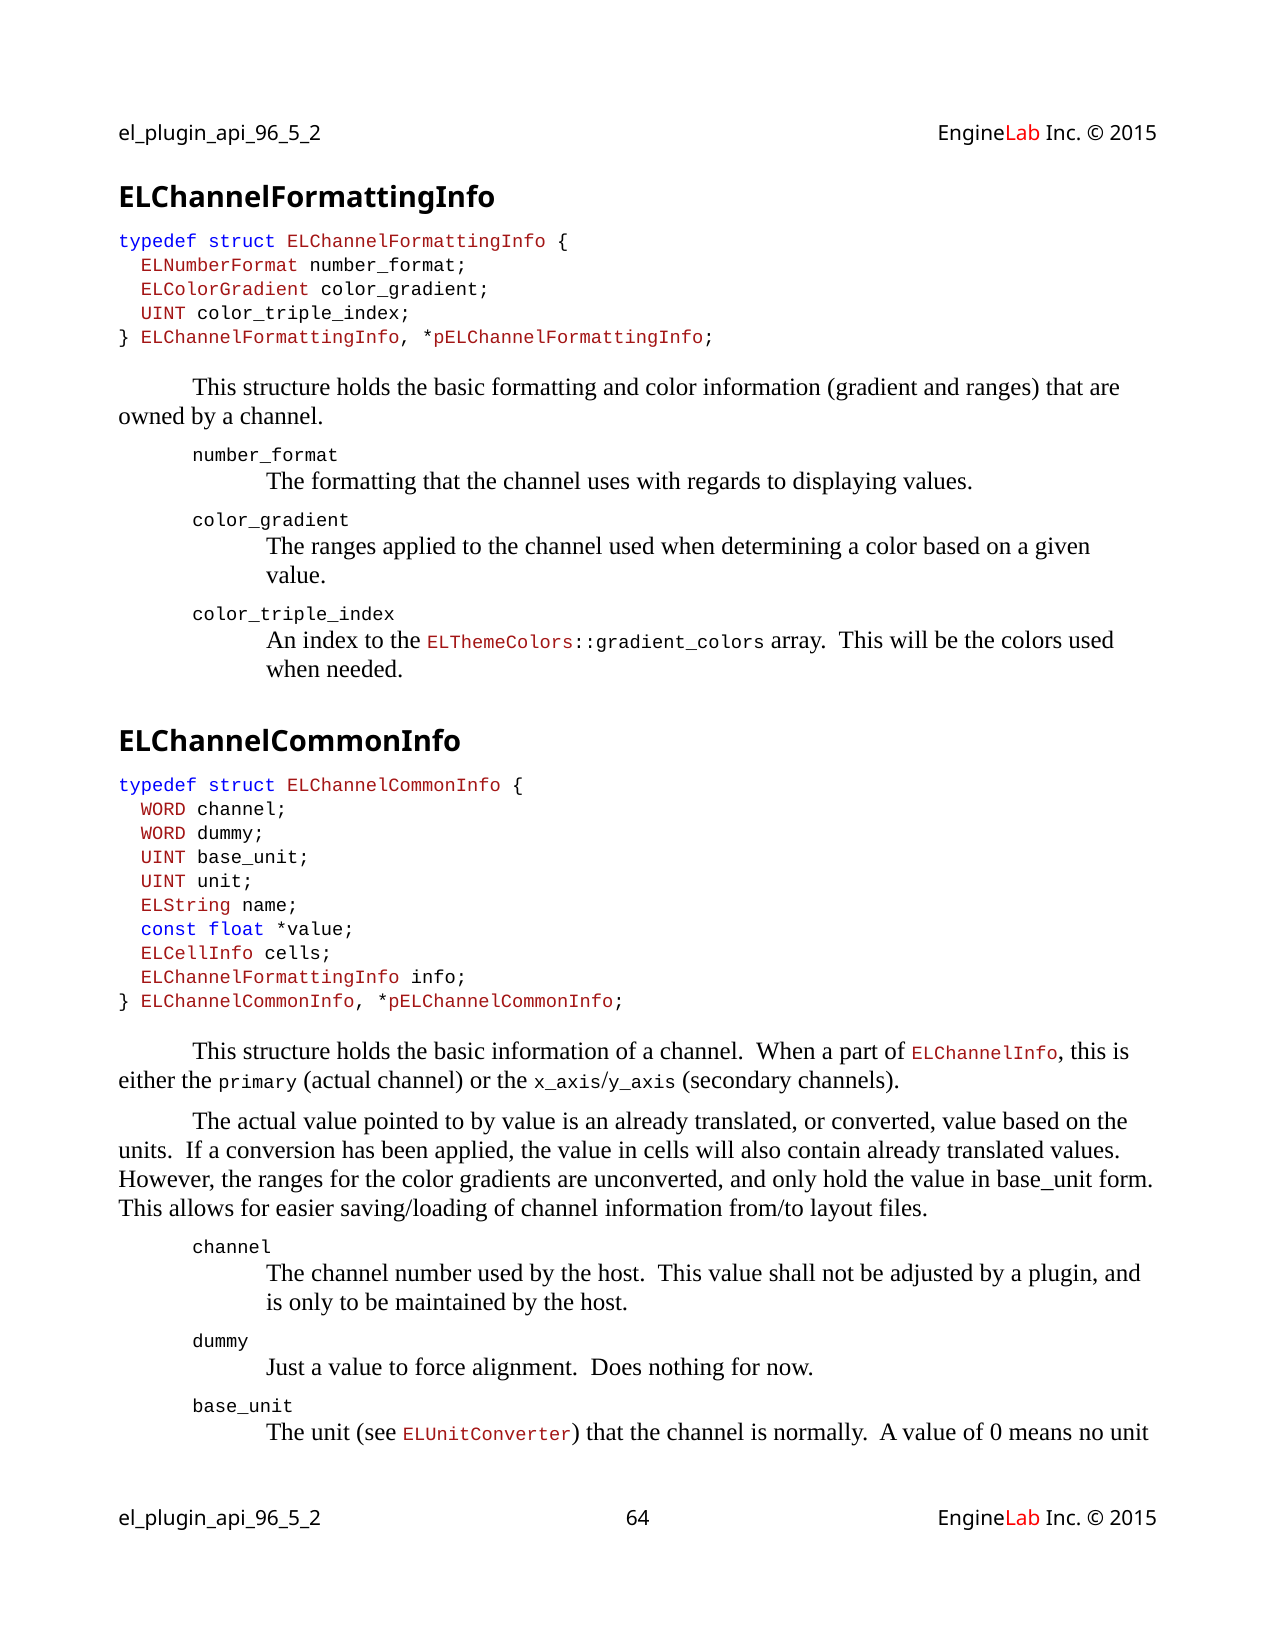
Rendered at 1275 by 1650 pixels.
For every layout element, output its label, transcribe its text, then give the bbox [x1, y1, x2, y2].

text ELString name; [118, 892, 1157, 916]
text base_unit [118, 1393, 1157, 1417]
text UINT unit; [118, 868, 1157, 892]
text The channel number used by the host. This value shall not be adjusted by a plugin, and is only to be maintained by the host. [118, 1258, 1157, 1315]
text The ranges applied to the channel used when determining a color based on a given value. [118, 531, 1157, 589]
text ELChannelFormattingInfo info; [118, 964, 1157, 988]
text Just a value to force alignment. Does nothing for now. [118, 1352, 1157, 1381]
text number_format [118, 442, 1157, 466]
subtitle ELChannelFormattingInfo [118, 176, 1157, 216]
text ELNumberFormat number_format; [118, 252, 1157, 276]
text typedef struct ELChannelFormattingInfo { [118, 228, 1157, 252]
text } ELChannelCommonInfo, *pELChannelCommonInfo; [118, 988, 1157, 1012]
text The unit (see ELUnitConverter) that the channel is normally. A value of 0 means no unit [118, 1417, 1157, 1446]
text color_triple_index [118, 601, 1157, 625]
text WORD channel; [118, 796, 1157, 820]
text const float *value; [118, 916, 1157, 940]
text dummy [118, 1328, 1157, 1352]
subtitle ELChannelCommonInfo [118, 720, 1157, 760]
text An index to the ELThemeColors::gradient_colors array. This will be the colors used when needed. [118, 625, 1157, 683]
text channel [118, 1234, 1157, 1258]
text } ELChannelFormattingInfo, *pELChannelFormattingInfo; [118, 324, 1157, 348]
text color_gradient [118, 507, 1157, 531]
text ELCellInfo cells; [118, 940, 1157, 964]
text The actual value pointed to by value is an already translated, or converted, value based on the units. If a conversion has been applied, the value in cells will also contain already translated values. However, the ranges for the color gradients are unconverted, and only hold the value in base_unit form. This allows for easier saving/loading of channel information from/to layout files. [118, 1106, 1157, 1221]
text typedef struct ELChannelCommonInfo { [118, 772, 1157, 796]
text ELColorGradient color_gradient; [118, 276, 1157, 300]
text UINT base_unit; [118, 844, 1157, 868]
text This structure holds the basic information of a channel. When a part of ELChannelInfo, this is either the primary (actual channel) or the x_axis/y_axis (secondary channels). [118, 1036, 1157, 1094]
text This structure holds the basic formatting and color information (gradient and ranges) that are owned by a channel. [118, 372, 1157, 429]
text The formatting that the channel uses with regards to displaying values. [118, 466, 1157, 495]
text UINT color_triple_index; [118, 300, 1157, 324]
text WORD dummy; [118, 820, 1157, 844]
